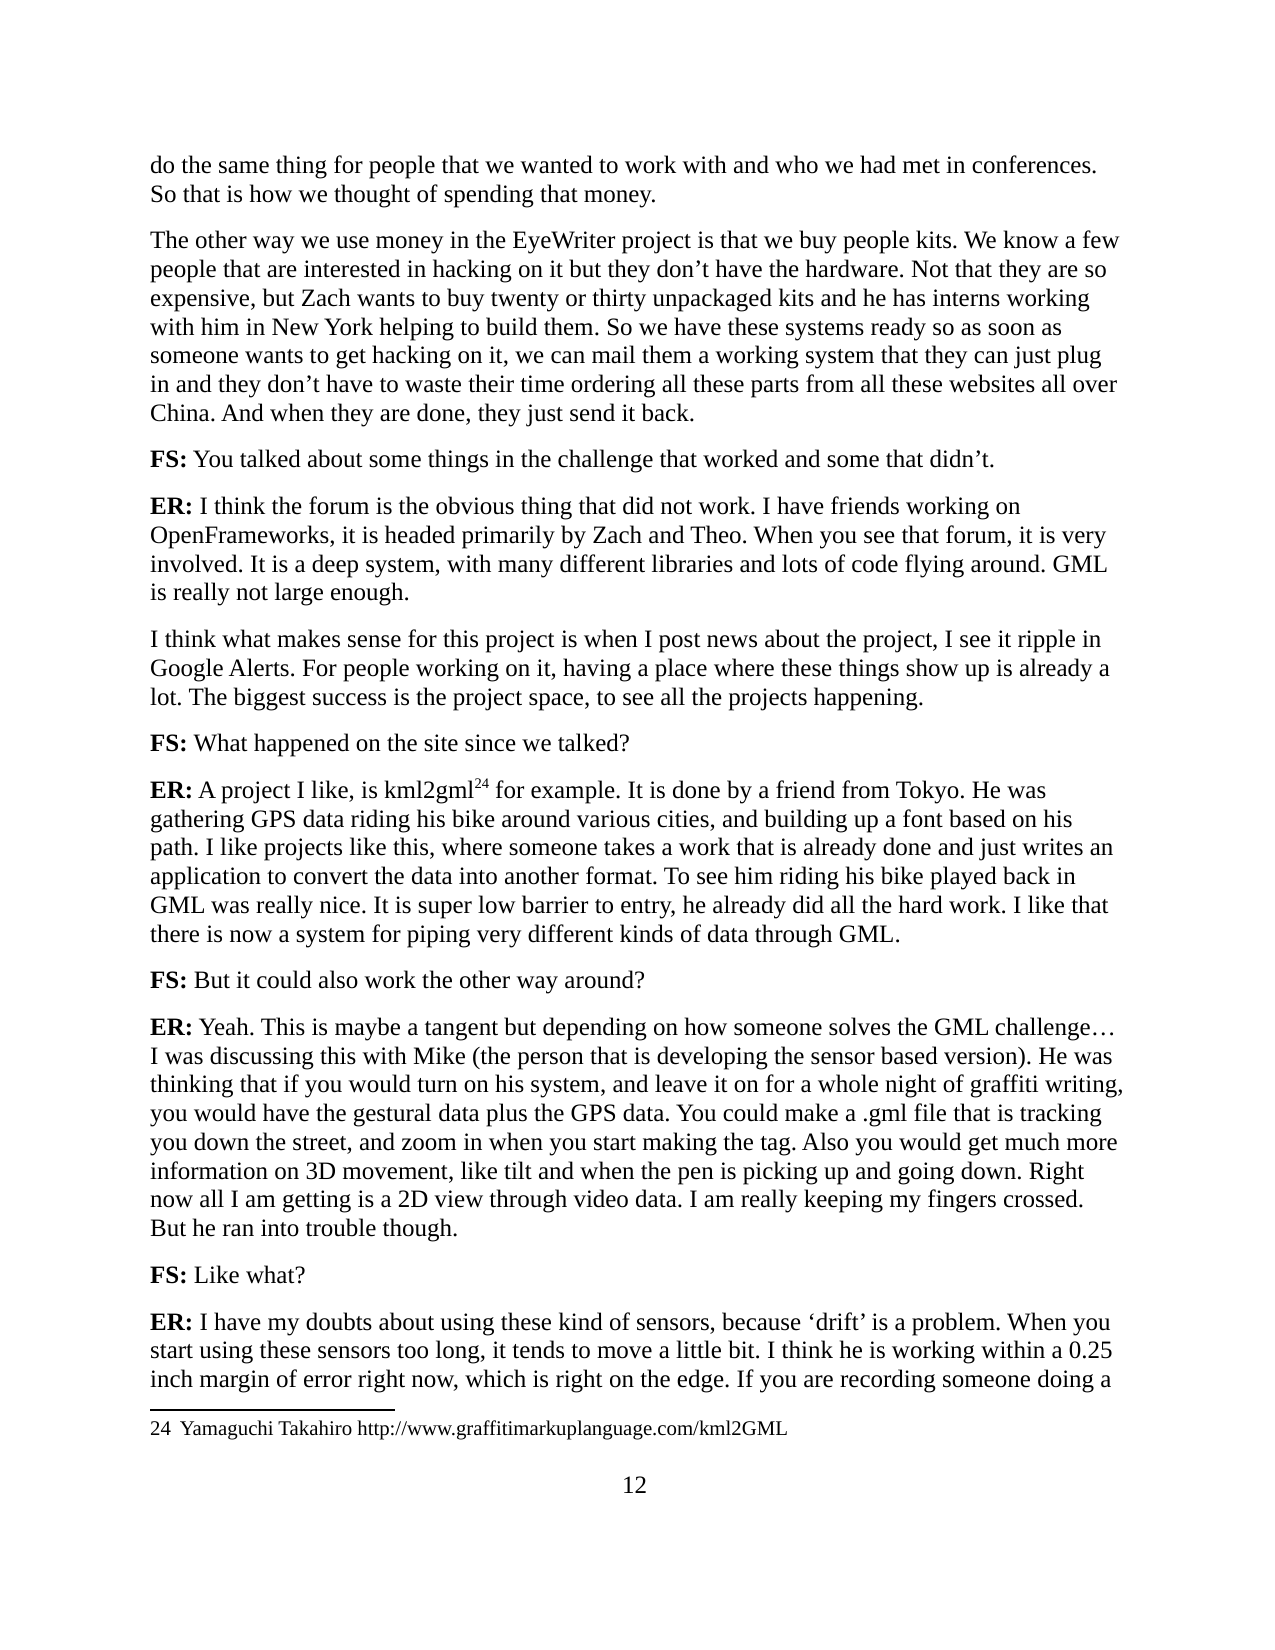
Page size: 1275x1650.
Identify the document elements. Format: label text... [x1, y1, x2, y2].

text ER: Yeah. This is maybe a tangent but depending on how someone solves the GML challenge… I was discussing this with Mike (the person that is developing the sensor based version). He was thinking that if you would turn on his system, and leave it on for a whole night of graffiti writing, you would have the gestural data plus the GPS data. You could make a .gml file that is tracking you down the street, and zoom in when you start making the tag. Also you would get much more information on 3D movement, like tilt and when the pen is picking up and going down. Right now all I am getting is a 2D view through video data. I am really keeping my fingers crossed. But he ran into trouble though. [150, 1012, 1125, 1242]
text I think what makes sense for this project is when I post news about the project, I see it ripple in Google Alerts. For people working on it, having a place where these things show up is already a lot. The biggest success is the project space, to see all the projects happening. [150, 624, 1125, 710]
text The other way we use money in the EyeWriter project is that we buy people kits. We know a few people that are interested in hacking on it but they don’t have the hardware. Not that they are so expensive, but Zach wants to buy twenty or thirty unpackaged kits and he has interns working with him in New York helping to build them. So we have these systems ready so as soon as someone wants to get hacking on it, we can mail them a working system that they can just plug in and they don’t have to waste their time ordering all these parts from all these websites all over China. And when they are done, they just send it back. [150, 225, 1125, 427]
text FS: You talked about some things in the challenge that worked and some that didn’t. [150, 444, 1125, 473]
text Yamaguchi Takahiro http://www.graffitimarkuplanguage.com/kml2GML [150, 1416, 1125, 1440]
text ER: A project I like, is kml2gml for example. It is done by a friend from Tokyo. He was gathering GPS data riding his bike around various cities, and building up a font based on his path. I like projects like this, where someone takes a work that is already done and just writes an application to convert the data into another format. To see him riding his bike played back in GML was really nice. It is super low barrier to entry, he already did all the hard work. I like that there is now a system for piping very different kinds of data through GML. [150, 775, 1125, 947]
text do the same thing for people that we wanted to work with and who we had met in conferences. So that is how we thought of spending that money. [150, 150, 1125, 207]
text ER: I have my doubts about using these kind of sensors, because ‘drift’ is a problem. When you start using these sensors too long, it tends to move a little bit. I think he is working within a 0.25 inch margin of error right now, which is right on the edge. If you are recording someone doing a [150, 1307, 1125, 1393]
text FS: What happened on the site since we talked? [150, 728, 1125, 757]
text FS: But it could also work the other way around? [150, 965, 1125, 994]
text FS: Like what? [150, 1260, 1125, 1289]
text ER: I think the forum is the obvious thing that did not work. I have friends working on OpenFrameworks, it is headed primarily by Zach and Theo. When you see that forum, it is very involved. It is a deep system, with many different libraries and lots of code flying around. GML is really not large enough. [150, 491, 1125, 606]
